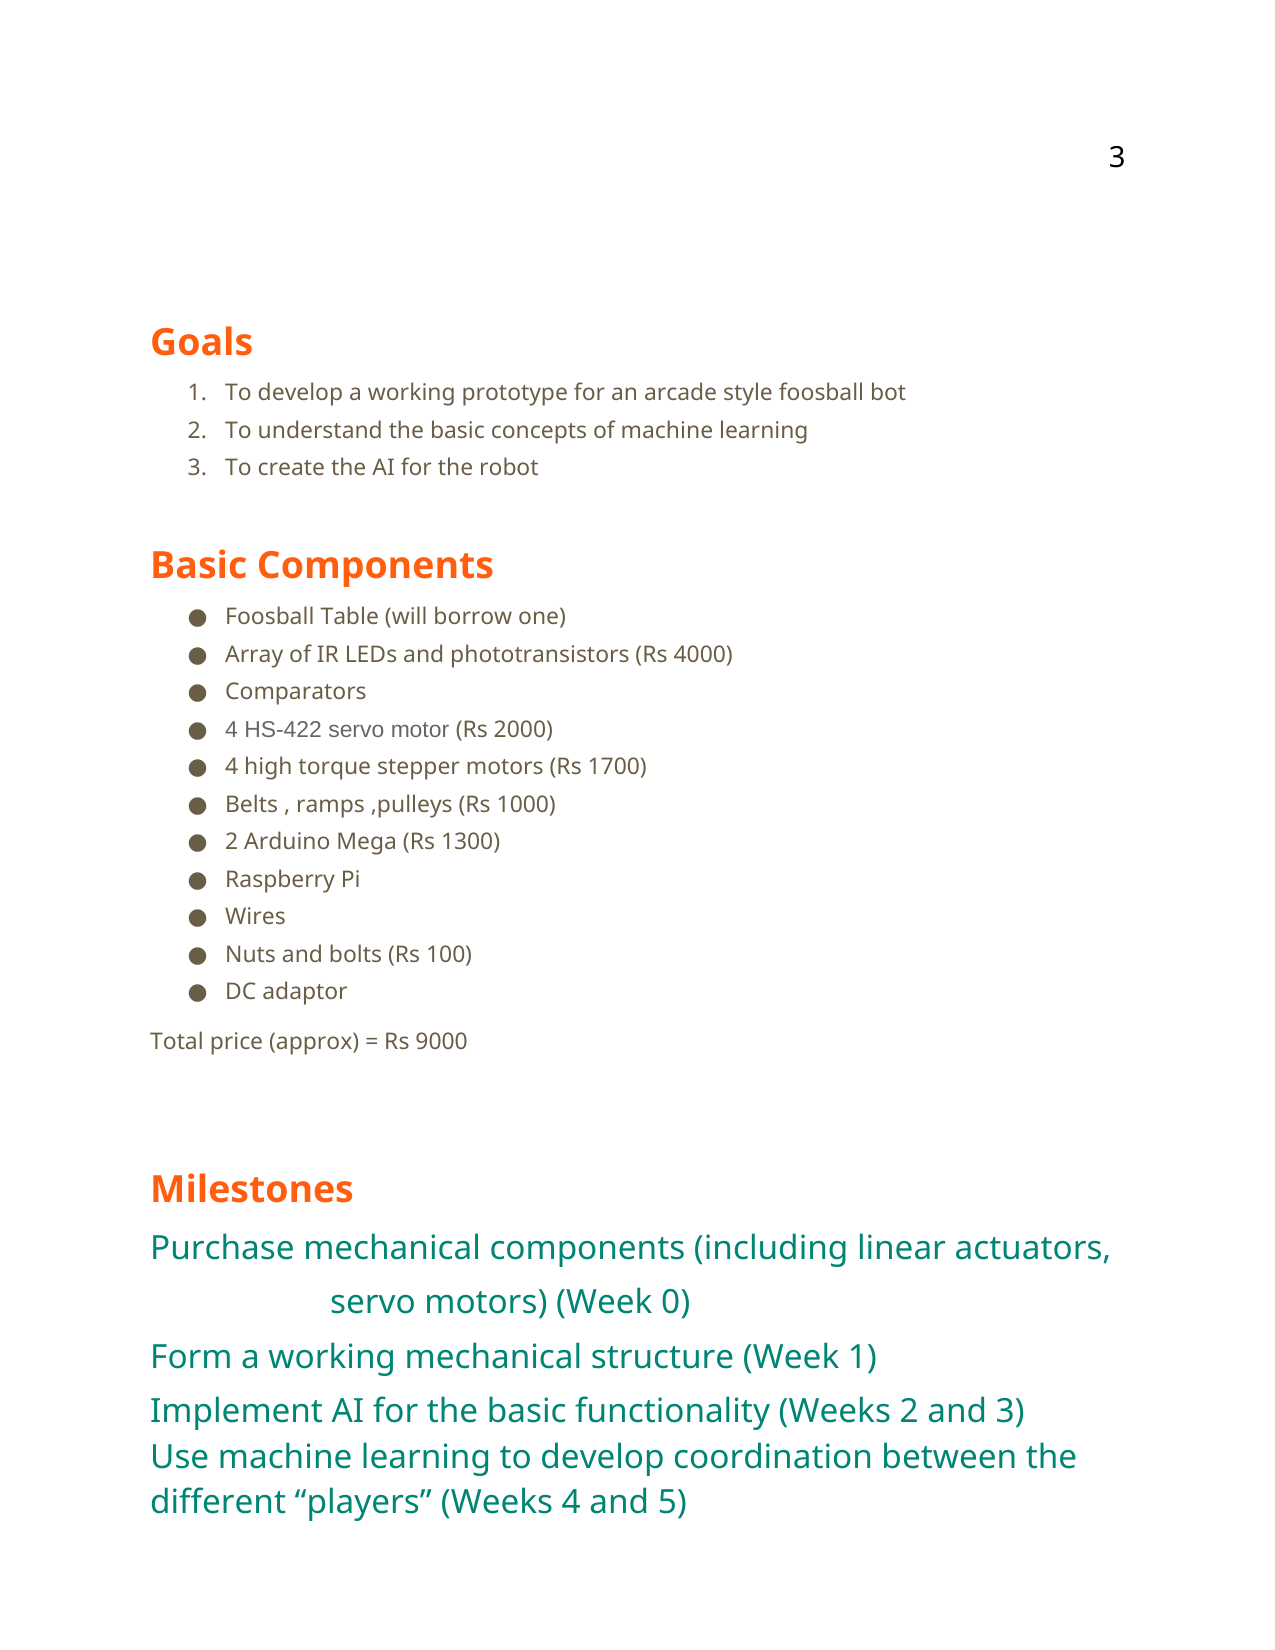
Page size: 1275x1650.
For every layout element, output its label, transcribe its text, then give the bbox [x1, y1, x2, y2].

list Belts , ramps ,pulleys (Rs 1000) [187, 788, 1125, 819]
list DC adaptor [187, 975, 1125, 1006]
list 2 Arduino Mega (Rs 1300) [187, 825, 1125, 856]
subtitle Basic Components [150, 539, 1125, 590]
subtitle Milestones [150, 1163, 1125, 1214]
list Array of IR LEDs and phototransistors (Rs 4000) [187, 638, 1125, 669]
list Foosball Table (will borrow one) [187, 600, 1125, 631]
subtitle Implement AI for the basic functionality (Weeks 2 and 3) [150, 1387, 1125, 1433]
list 4 HS-422 servo motor (Rs 2000) [187, 713, 1125, 744]
list Wires [187, 900, 1125, 931]
subtitle Use machine learning to develop coordination between the different “players” (Weeks 4 and 5) [150, 1433, 1125, 1523]
list To create the AI for the robot [187, 451, 1125, 483]
list To develop a working prototype for an arcade style foosball bot [187, 376, 1125, 408]
list Raspberry Pi [187, 863, 1125, 894]
list 4 high torque stepper motors (Rs 1700) [187, 750, 1125, 781]
subtitle Purchase mechanical components (including linear actuators, servo motors) (Week 0) [150, 1224, 1125, 1324]
list Nuts and bolts (Rs 100) [187, 938, 1125, 969]
list To understand the basic concepts of machine learning [187, 414, 1125, 445]
text Total price (approx) = Rs 9000 [150, 1025, 1125, 1056]
subtitle Form a working mechanical structure (Week 1) [150, 1333, 1125, 1378]
list Comparators [187, 675, 1125, 706]
subtitle Goals [150, 315, 1125, 366]
